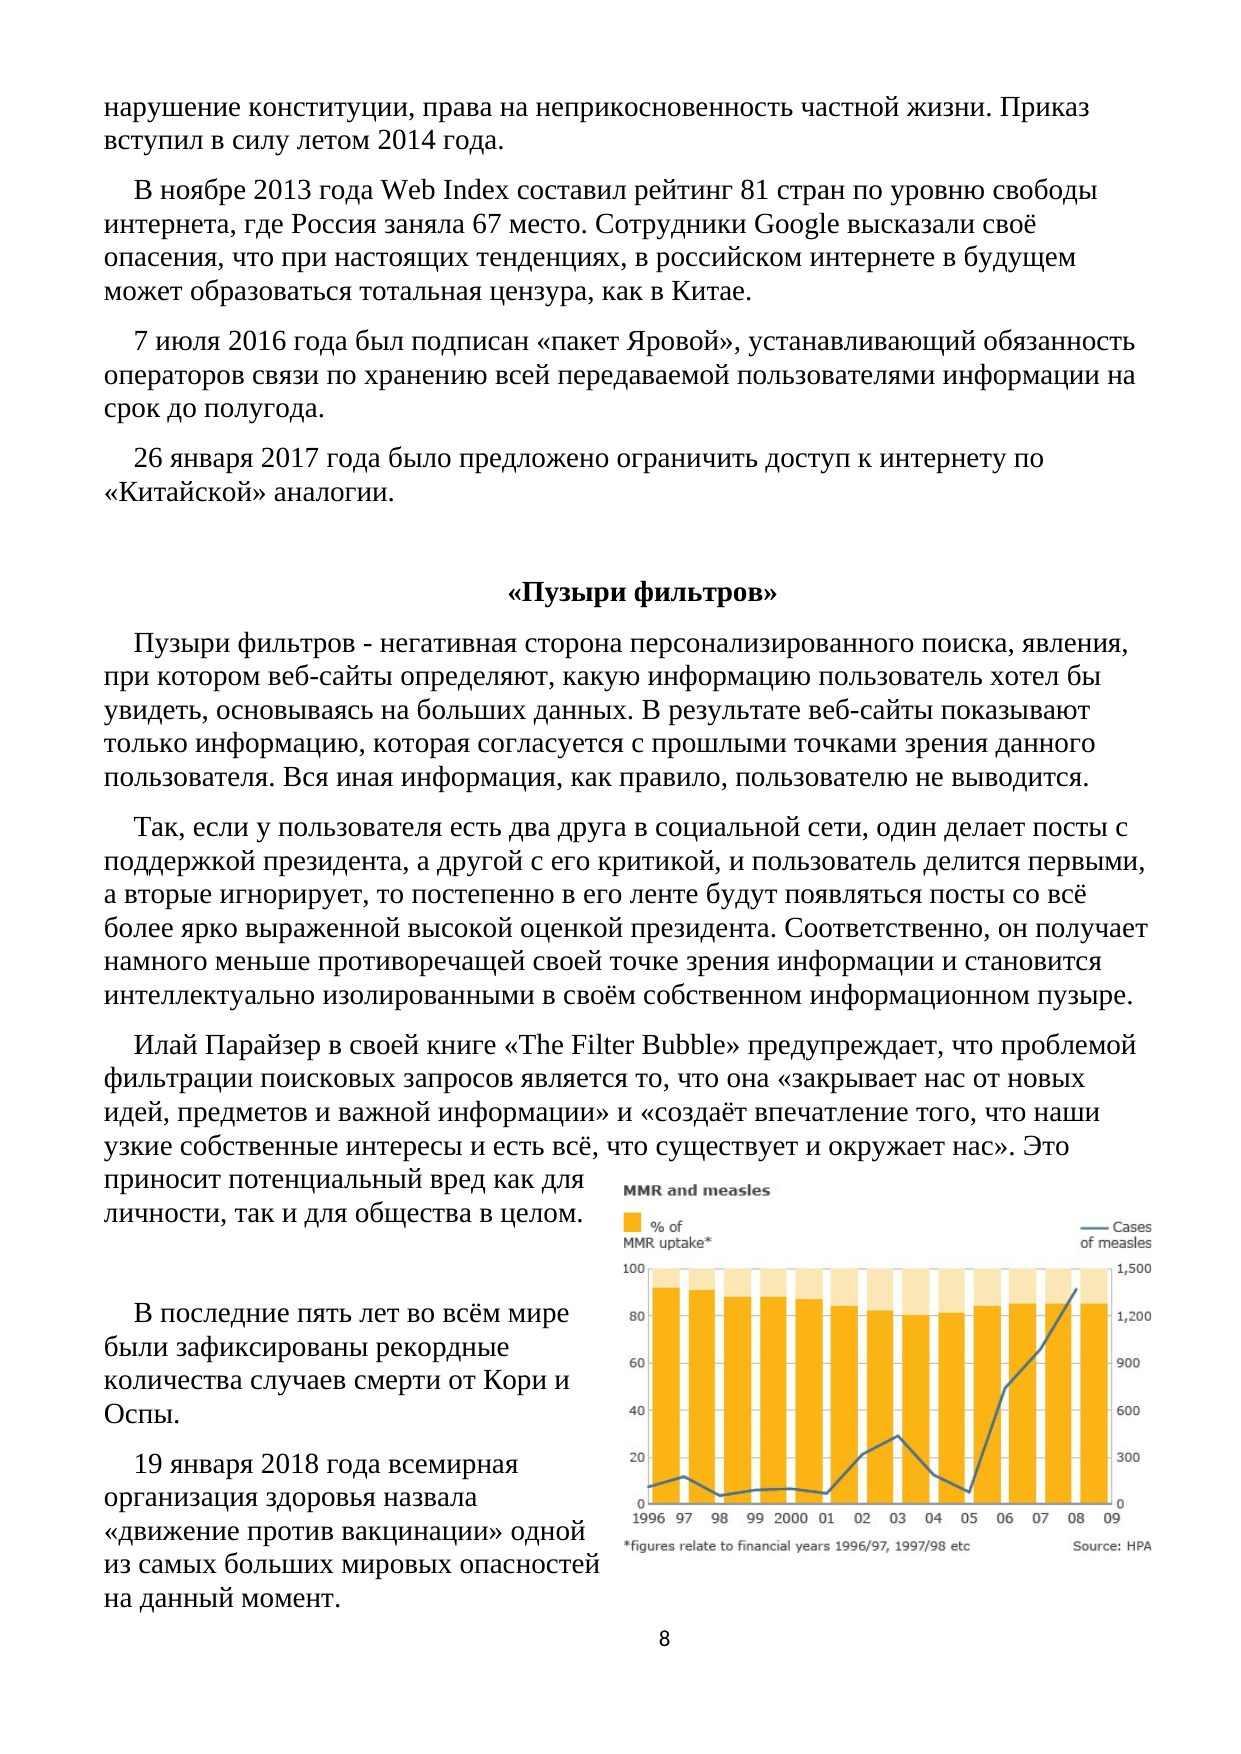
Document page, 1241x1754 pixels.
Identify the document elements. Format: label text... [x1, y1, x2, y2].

text «Пузыри фильтров» [104, 574, 1152, 608]
text 26 января 2017 года было предложено ограничить доступ к интернету по «Китайской» аналогии. [104, 441, 1152, 508]
text В ноябре 2013 года Web Index составил рейтинг 81 стран по уровню свободы интернета, где Россия заняла 67 место. Сотрудники Google высказали своё опасения, что при настоящих тенденциях, в российском интернете в будущем может образоваться тотальная цензура, как в Китае. [104, 172, 1152, 307]
text Так, если у пользователя есть два друга в социальной сети, один делает посты с поддержкой президента, а другой с его критикой, и пользователь делится первыми, а вторые игнорирует, то постепенно в его ленте будут появляться посты со всё более ярко выраженной высокой оценкой президента. Соответственно, он получает намного меньше противоречащей своей точке зрения информации и становится интеллектуально изолированными в своём собственном информационном пузыре. [104, 809, 1152, 1010]
text Пузыри фильтров - негативная сторона персонализированного поиска, явления, при котором веб-сайты определяют, какую информацию пользователь хотел бы увидеть, основываясь на больших данных. В результате веб-сайты показывают только информацию, которая согласуется с прошлыми точками зрения данного пользователя. Вся иная информация, как правило, пользователю не выводится. [104, 625, 1152, 792]
picture [623, 1183, 1152, 1554]
text нарушение конституции, права на неприкосновенность частной жизни. Приказ вступил в силу летом 2014 года. [104, 89, 1152, 156]
text Илай Парайзер в своей книге «The Filter Bubble» предупреждает, что проблемой фильтрации поисковых запросов является то, что она «закрывает нас от новых идей, предметов и важной информации» и «создаёт впечатление того, что наши узкие собственные интересы и есть всё, что существует и окружает нас». Это приносит потенциальный вред как для личности, так и для общества в целом. [104, 1027, 1152, 1228]
text В последние пять лет во всём мире были зафиксированы рекордные количества случаев смерти от Кори и Оспы. [104, 1295, 623, 1429]
text 19 января 2018 года всемирная организация здоровья назвала «движение против вакцинации» одной из самых больших мировых опасностей на данный момент. [104, 1446, 1152, 1614]
text 7 июля 2016 года был подписан «пакет Яровой», устанавливающий обязанность операторов связи по хранению всей передаваемой пользователями информации на срок до полугода. [104, 323, 1152, 424]
